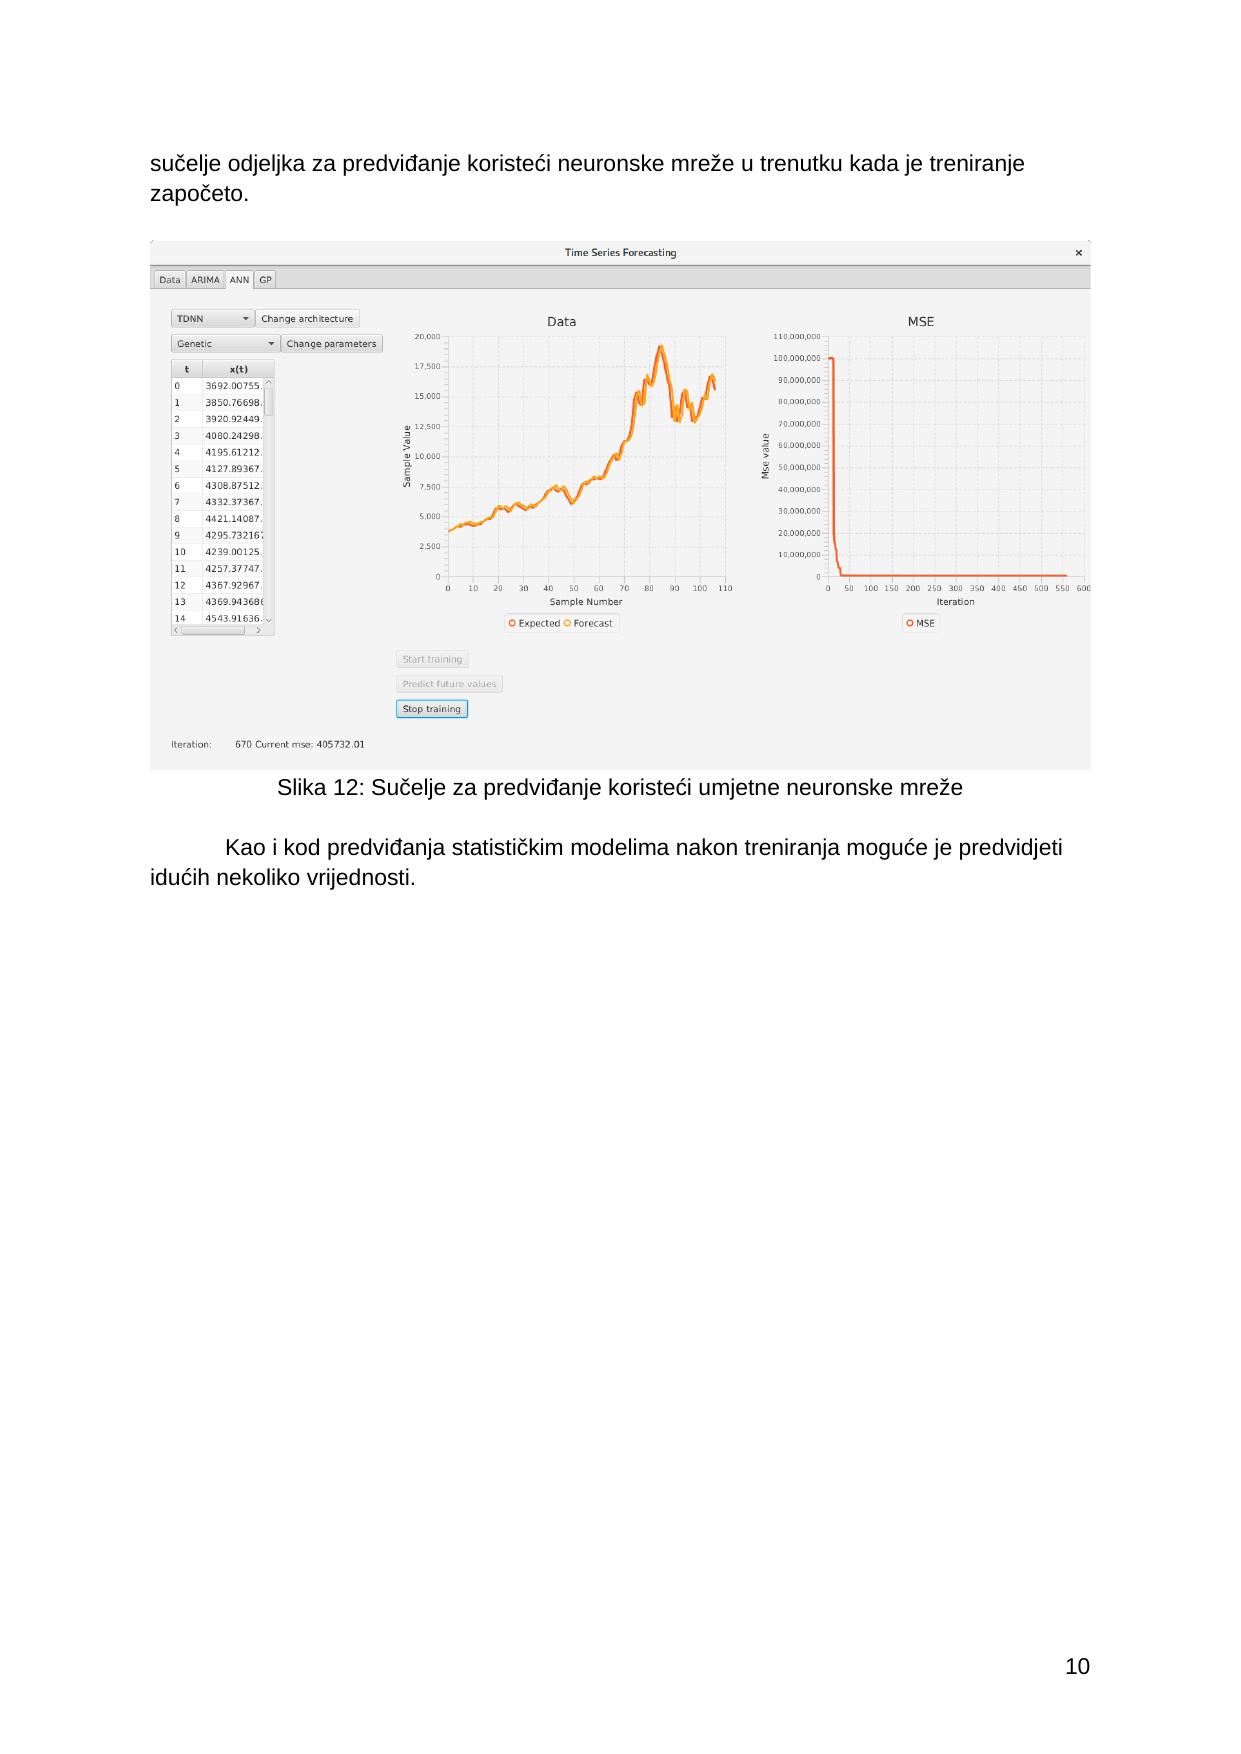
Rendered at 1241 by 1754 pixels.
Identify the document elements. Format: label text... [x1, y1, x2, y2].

picture [150, 240, 1091, 770]
text Slika 12: Sučelje za predviđanje koristeći umjetne neuronske mreže [150, 774, 1090, 800]
text Kao i kod predviđanja statističkim modelima nakon treniranja moguće je predvidjeti idućih nekoliko vrijednosti. [150, 834, 1090, 891]
text sučelje odjeljka za predviđanje koristeći neuronske mreže u trenutku kada je treniranje započeto. [150, 150, 1090, 207]
